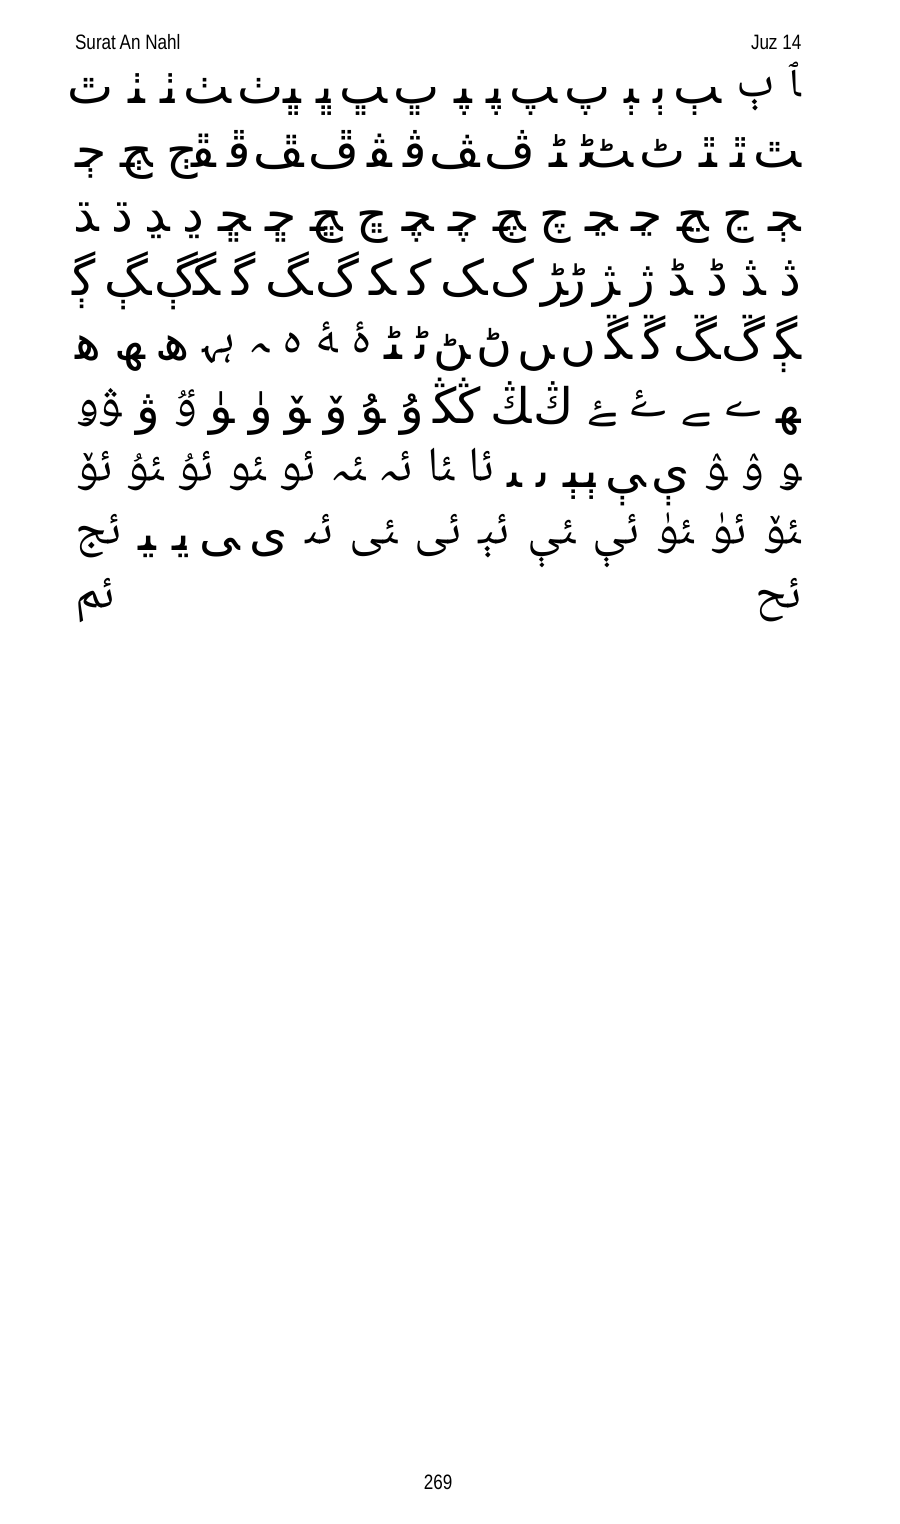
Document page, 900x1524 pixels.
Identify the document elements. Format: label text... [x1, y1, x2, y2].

text ﭑ ﭒ ﭓ ﭔ ﭕ ﭖ ﭗ ﭘ ﭙ ﭚ ﭛ ﭜ ﭝﭞ ﭟ ﭠ ﭡ ﭢ ﭣ ﭤ ﭥ ﭦ ﭧﭨ ﭩ ﭪ ﭫ ﭬ ﭭ ﭮ ﭯ ﭰ ﭱﭲ ﭳ ﭴ ﭵ ﭶ ﭷ ﭸ ﭹ ﭺ ﭻ ﭼ ﭽ ﭾ ﭿ ﮀ ﮁ ﮂ ﮃ ﮄ ﮅ ﮆ ﮇ ﮈ ﮉ ﮊ ﮋ ﮌﮍ ﮎ ﮏ ﮐ ﮑ ﮒ ﮓ ﮔ ﮕﮖ ﮗ ﮘ ﮙ ﮚ ﮛ ﮜ ﮝ ﮞ ﮟ ﮠ ﮡ ﮢ ﮣ ﮤ ﮥ ﮦ ﮧ ﮨﮩ ﮪ ﮫ ﮬ ﮭ ﮮ ﮯ ﮰ ﮱ ﯓ ﯔ ﯕﯖ ﯗ ﯘ ﯙ ﯚ ﯛ ﯜ ﯝ ﯞ ﯟﯠ ﯡ ﯢ ﯣ ﯤ ﯥ ﯦﯧ ﯨ ﯩ ﯪ ﯫ ﯬ ﯭ ﯮ ﯯ ﯰ ﯱ ﯲ ﯳ ﯴ ﯵ ﯶ ﯷ ﯸ ﯹ ﯺ ﯻ ﯼ ﯽ ﯾ ﯿ ﰀ ﰁ ﰂ [75, 60, 801, 635]
